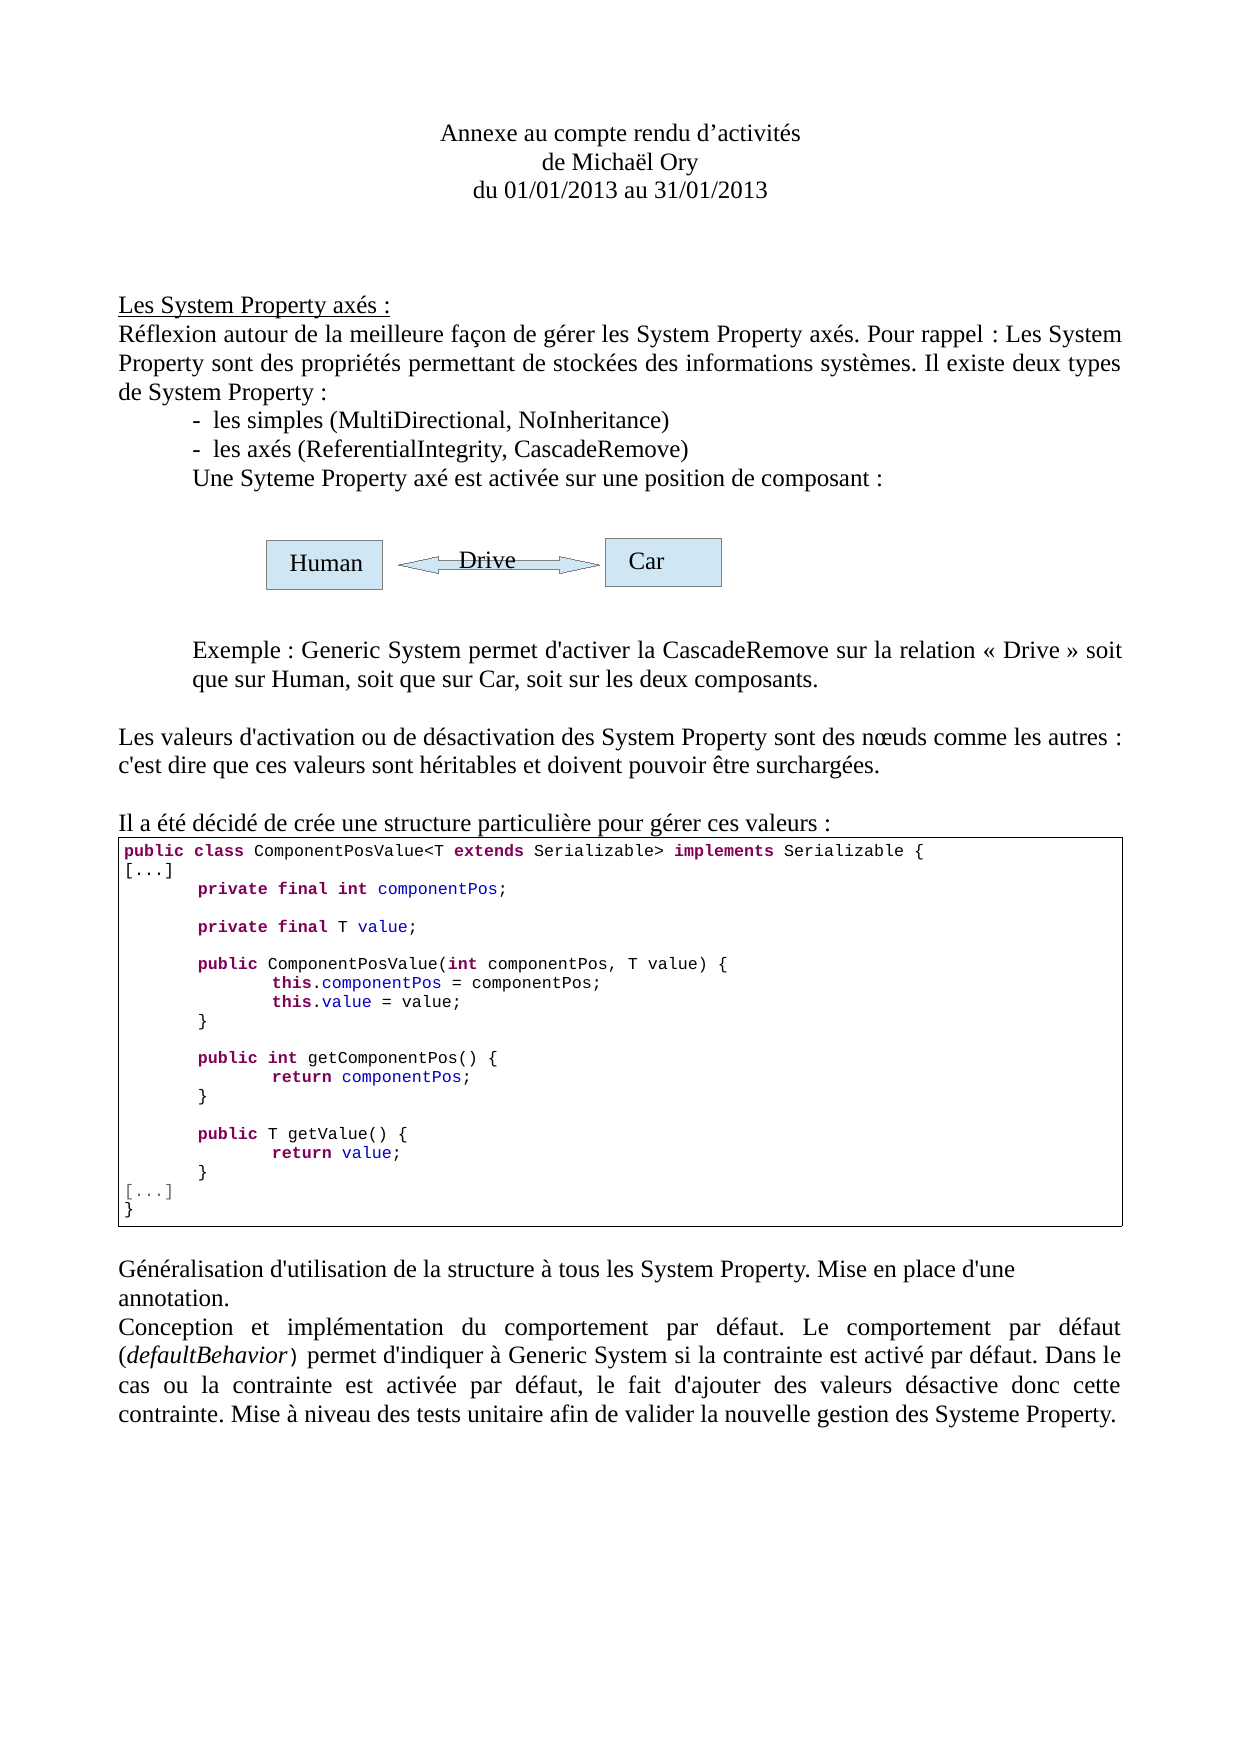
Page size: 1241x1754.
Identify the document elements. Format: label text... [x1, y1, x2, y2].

text Annexe au compte rendu d’activités [118, 118, 1122, 147]
list - les simples (MultiDirectional, NoInheritance) [192, 406, 1122, 434]
table_header public class ComponentPosValue<T extends Serializable> implements Serializable { [...] private final int componentPos; private final T value; public ComponentPosValue(int componentPos, T value) { this.componentPos = componentPos; this.value = value; } public int getComponentPos() { return componentPos; } public T getValue() { return value; } [...] } [119, 838, 1122, 1226]
text Conception et implémentation du comportement par défaut. Le comportement par défaut (defaultBehavior) permet d'indiquer à Generic System si la contrainte est activé par défaut. Dans le cas ou la contrainte est activée par défaut, le fait d'ajouter des valeurs désactive donc cette contrainte. Mise à niveau des tests unitaire afin de valider la nouvelle gestion des Systeme Property. [118, 1312, 1122, 1428]
text Exemple : Generic System permet d'activer la CascadeRemove sur la relation « Drive » soit que sur Human, soit que sur Car, soit sur les deux composants. [192, 636, 1122, 693]
list - les axés (ReferentialIntegrity, CascadeRemove) [192, 434, 1122, 463]
text du 01/01/2013 au 31/01/2013 [118, 176, 1122, 204]
text de Michaël Ory [118, 147, 1122, 176]
text Généralisation d'utilisation de la structure à tous les System Property. Mise en place d'une annotation. [118, 1254, 1122, 1312]
text Réflexion autour de la meilleure façon de gérer les System Property axés. Pour rappel : Les System Property sont des propriétés permettant de stockées des informations systèmes. Il existe deux types de System Property : [118, 319, 1122, 406]
text Les valeurs d'activation ou de désactivation des System Property sont des nœuds comme les autres : c'est dire que ces valeurs sont héritables et doivent pouvoir être surchargées. [118, 722, 1122, 779]
text Les System Property axés : [118, 291, 1122, 319]
text Il a été décidé de crée une structure particulière pour gérer ces valeurs : [118, 808, 1122, 837]
list Une Syteme Property axé est activée sur une position de composant : [192, 463, 1122, 492]
